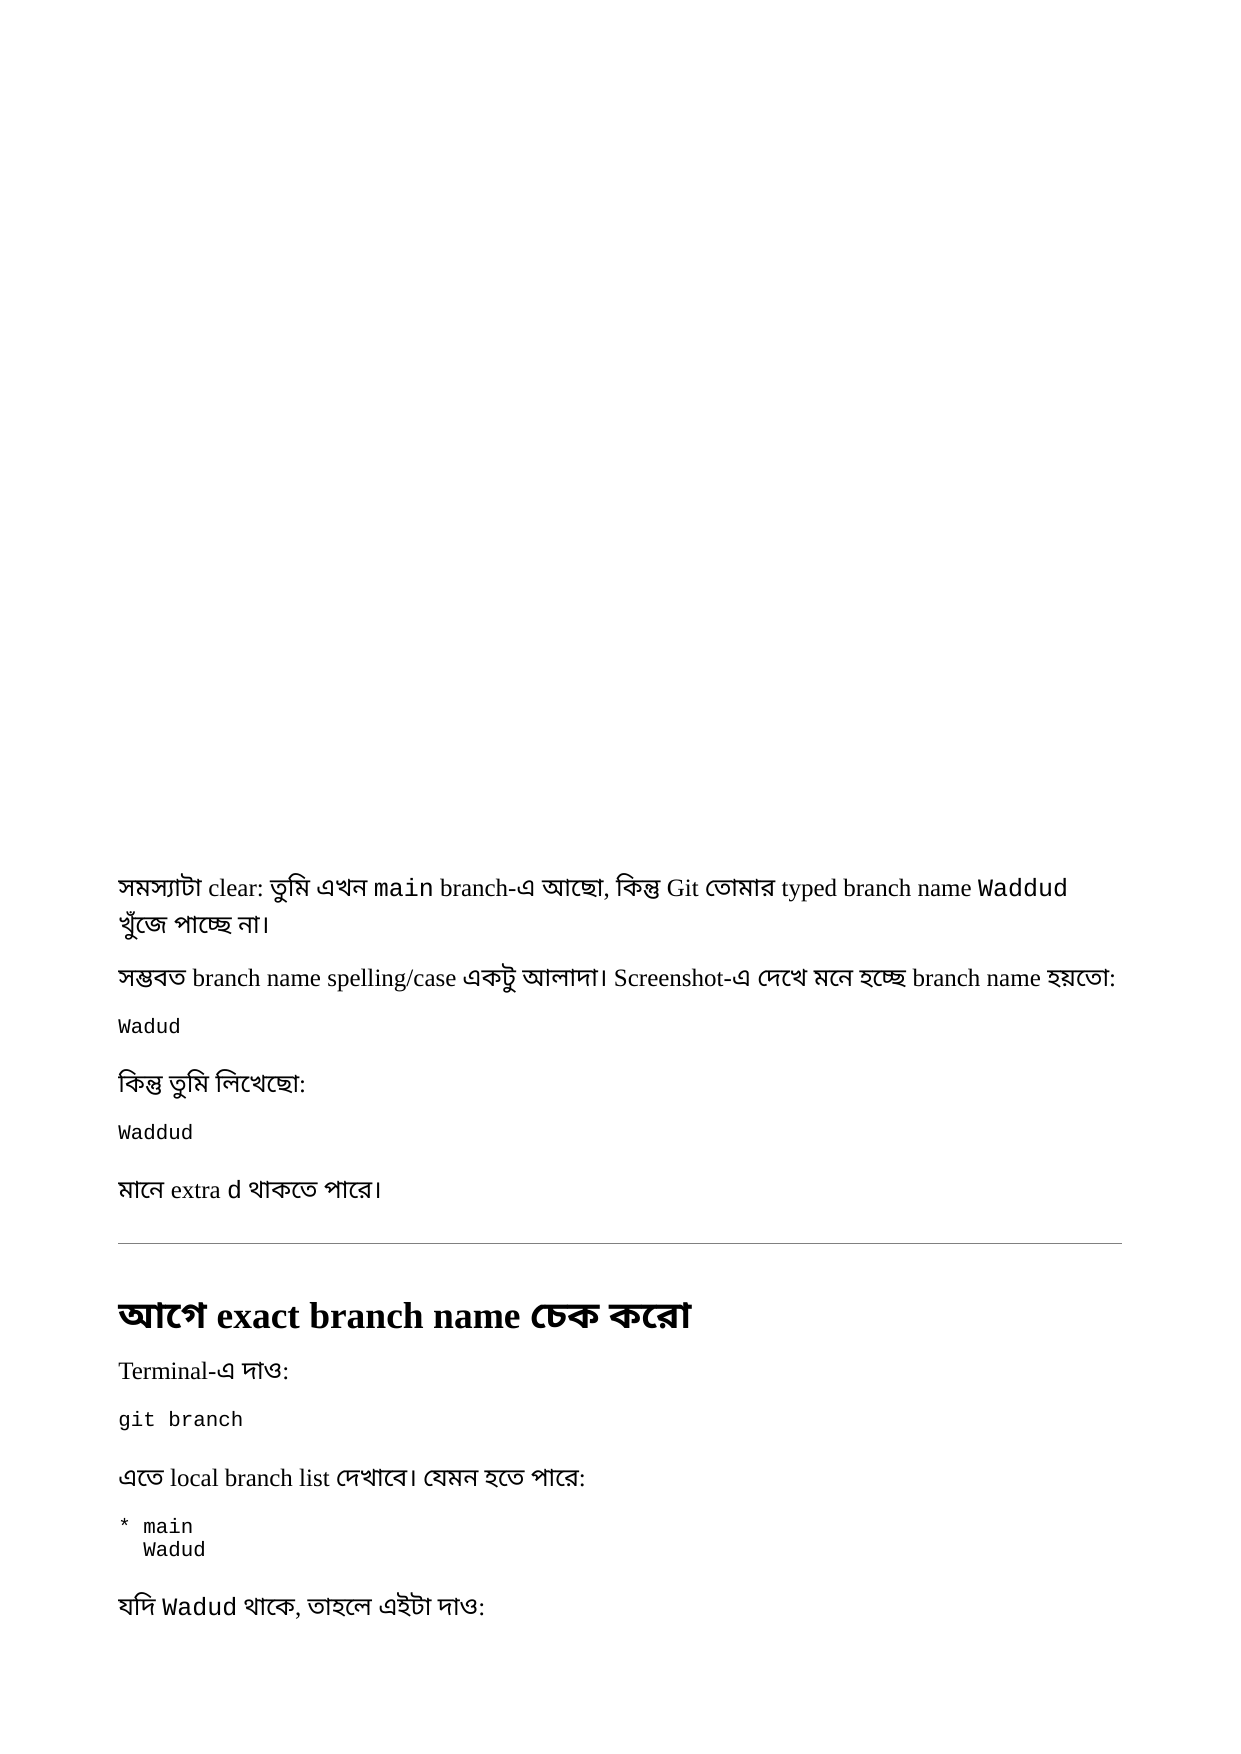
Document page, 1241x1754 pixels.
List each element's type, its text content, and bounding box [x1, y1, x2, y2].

text git branch [118, 1409, 1122, 1433]
text * main [118, 1516, 1122, 1539]
text Terminal-এ দাও: [118, 1356, 1122, 1390]
text এতে local branch list দেখাবে। যেমন হতে পারে: [118, 1463, 1122, 1496]
text সমস্যাটা clear: তুমি এখন main branch-এ আছো, কিন্তু Git তোমার typed branch name Waddud খুঁজে পাচ্ছে না। [118, 873, 1122, 943]
text সম্ভবত branch name spelling/case একটু আলাদা। Screenshot-এ দেখে মনে হচ্ছে branch name হয়তো: [118, 963, 1122, 996]
text Wadud [118, 1016, 1122, 1040]
text যদি Wadud থাকে, তাহলে এইটা দাও: [118, 1592, 1122, 1626]
subtitle আগে exact branch name চেক করো [118, 1294, 1122, 1344]
text কিন্তু তুমি লিখেছো: [118, 1069, 1122, 1103]
text মানে extra d থাকতে পারে। [118, 1175, 1122, 1209]
text Waddud [118, 1122, 1122, 1146]
text Wadud [118, 1539, 1122, 1563]
